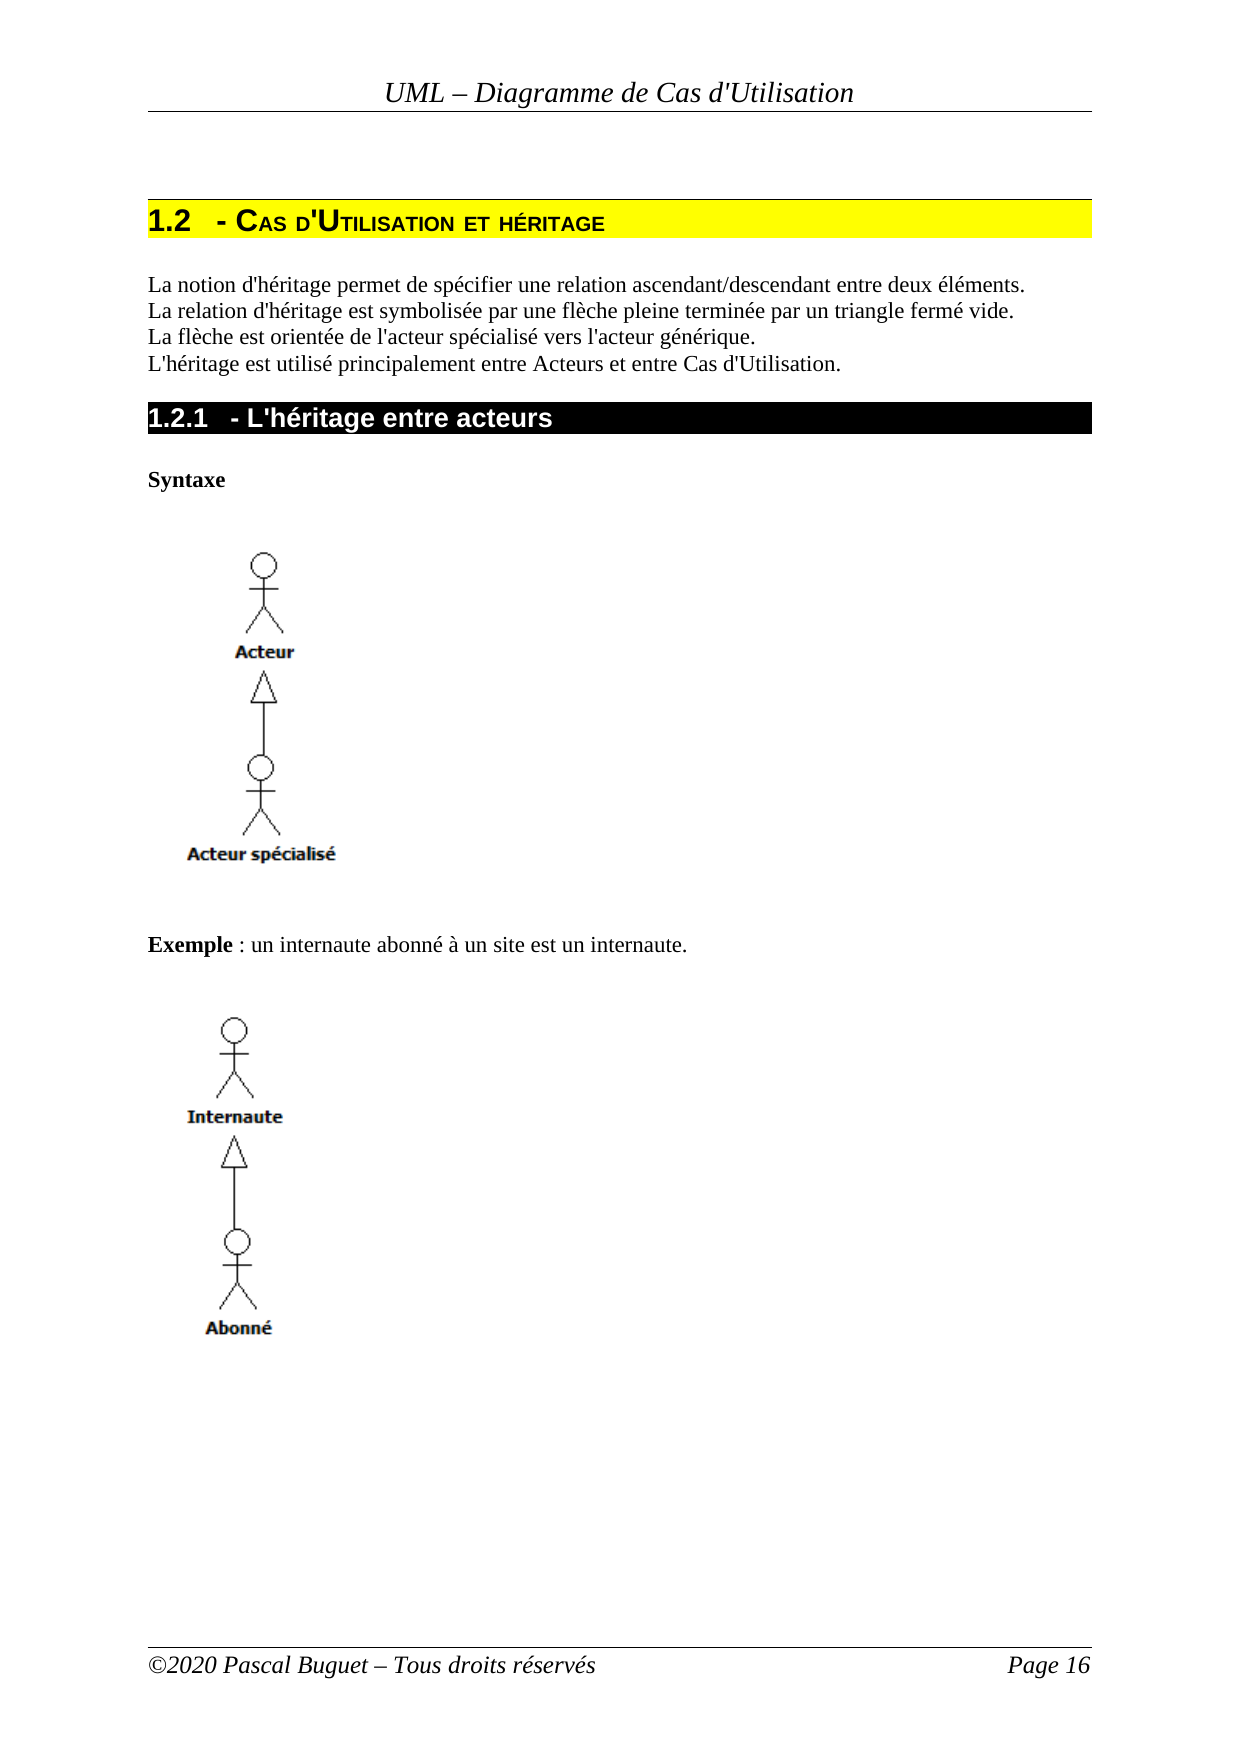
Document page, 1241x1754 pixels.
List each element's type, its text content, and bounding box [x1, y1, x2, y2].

text L'héritage est utilisé principalement entre Acteurs et entre Cas d'Utilisation. [148, 350, 1092, 376]
text Syntaxe [148, 467, 1092, 493]
subtitle - Cas d'Utilisation et héritage [148, 200, 1092, 238]
text La relation d'héritage est symbolisée par une flèche pleine terminée par un triangle fermé vide. [148, 297, 1092, 323]
picture [149, 520, 373, 904]
subtitle - L'héritage entre acteurs [148, 402, 1092, 434]
text La notion d'héritage permet de spécifier une relation ascendant/descendant entre deux éléments. [148, 271, 1092, 297]
text La flèche est orientée de l'acteur spécialisé vers l'acteur générique. [148, 323, 1092, 350]
text Exemple : un internaute abonné à un site est un internaute. [148, 932, 1092, 958]
picture [149, 985, 320, 1378]
